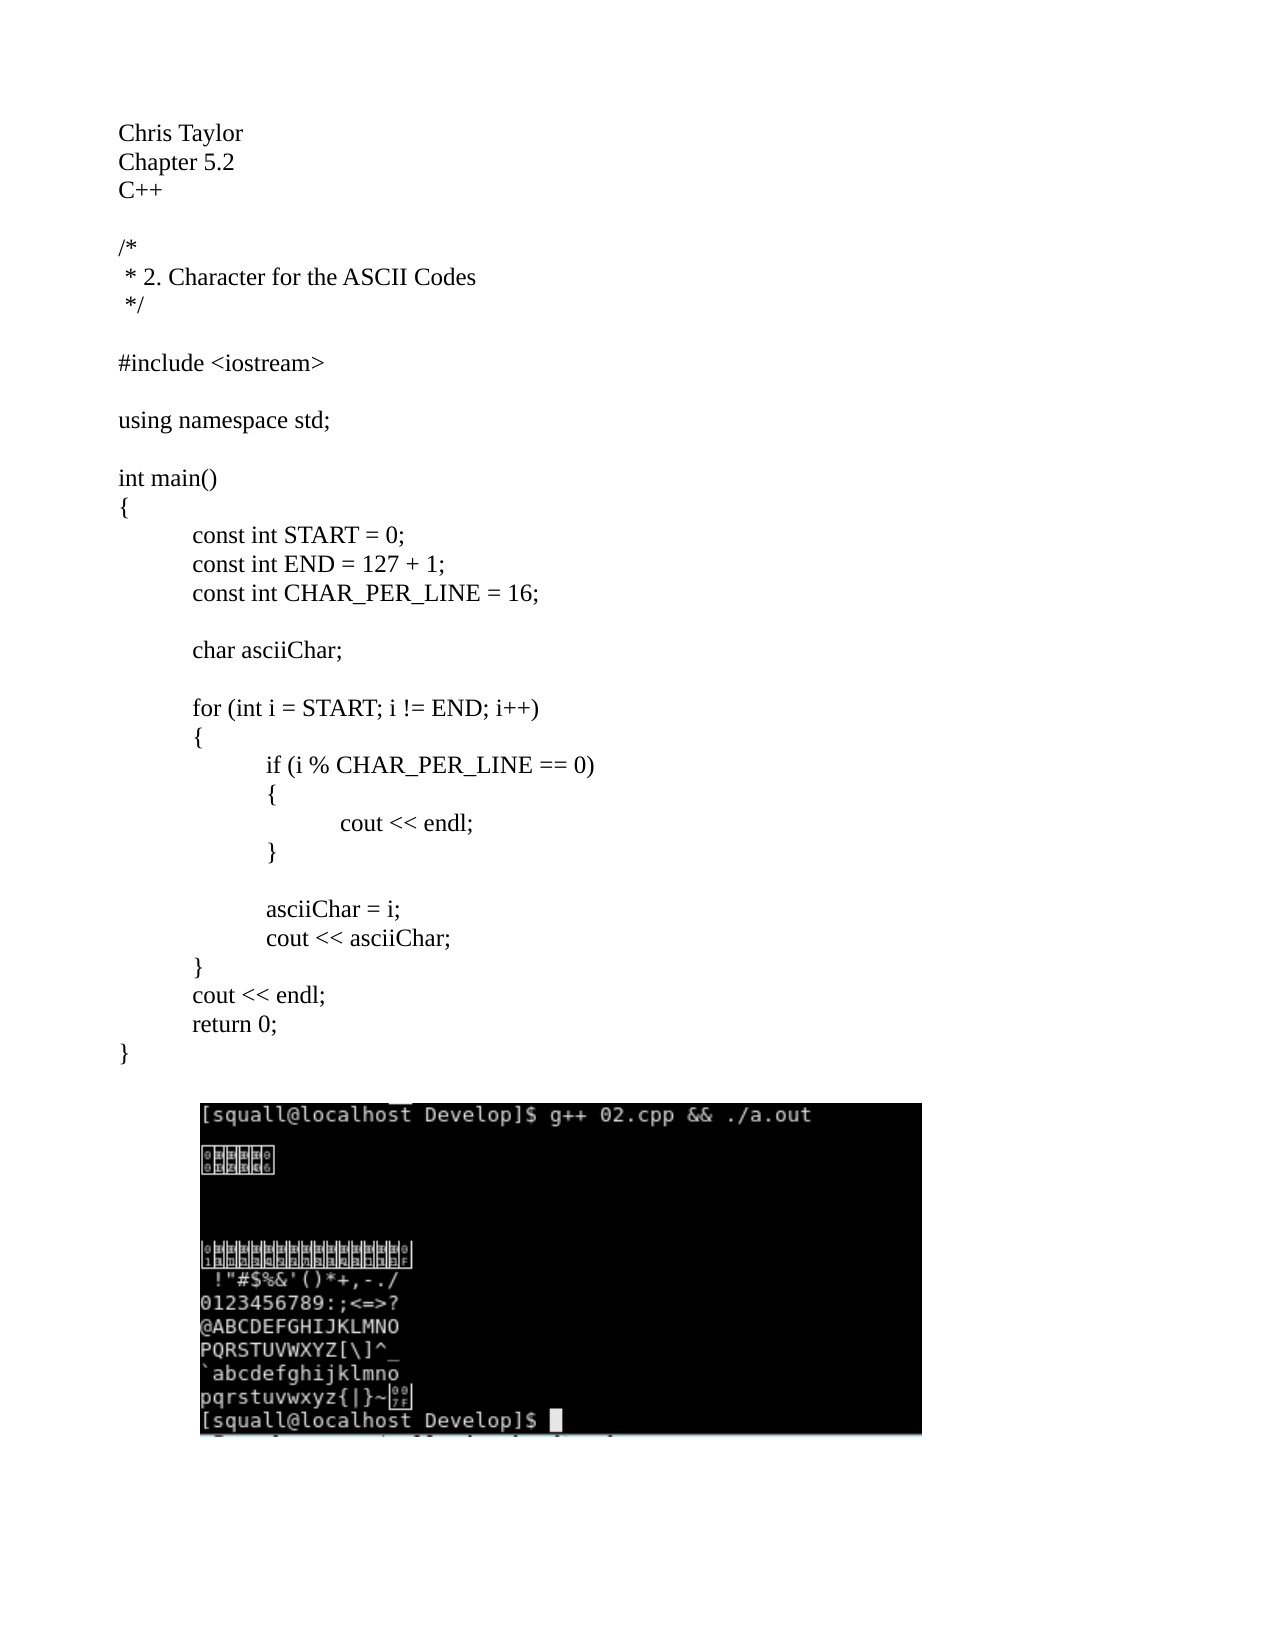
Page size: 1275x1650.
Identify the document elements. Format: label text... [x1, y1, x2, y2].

text for (int i = START; i != END; i++) [118, 693, 1157, 722]
text int main() [118, 463, 1157, 492]
text #include <iostream> [118, 348, 1157, 377]
text } [118, 952, 1157, 981]
picture [200, 1103, 922, 1437]
text { [118, 492, 1157, 521]
text const int CHAR_PER_LINE = 16; [118, 578, 1157, 607]
text using namespace std; [118, 406, 1157, 434]
text cout << endl; [118, 808, 1157, 837]
text const int START = 0; [118, 521, 1157, 549]
text Chris Taylor [118, 118, 1157, 147]
text /* [118, 233, 1157, 262]
text } [118, 837, 1157, 866]
text asciiChar = i; [118, 894, 1157, 923]
text { [118, 779, 1157, 808]
text */ [118, 291, 1157, 319]
text * 2. Character for the ASCII Codes [118, 262, 1157, 291]
text Chapter 5.2 [118, 147, 1157, 176]
text char asciiChar; [118, 636, 1157, 664]
text cout << endl; [118, 981, 1157, 1009]
text { [118, 722, 1157, 751]
text const int END = 127 + 1; [118, 549, 1157, 578]
text cout << asciiChar; [118, 923, 1157, 952]
text if (i % CHAR_PER_LINE == 0) [118, 751, 1157, 779]
text } [118, 1038, 1157, 1067]
text return 0; [118, 1009, 1157, 1038]
text C++ [118, 176, 1157, 204]
